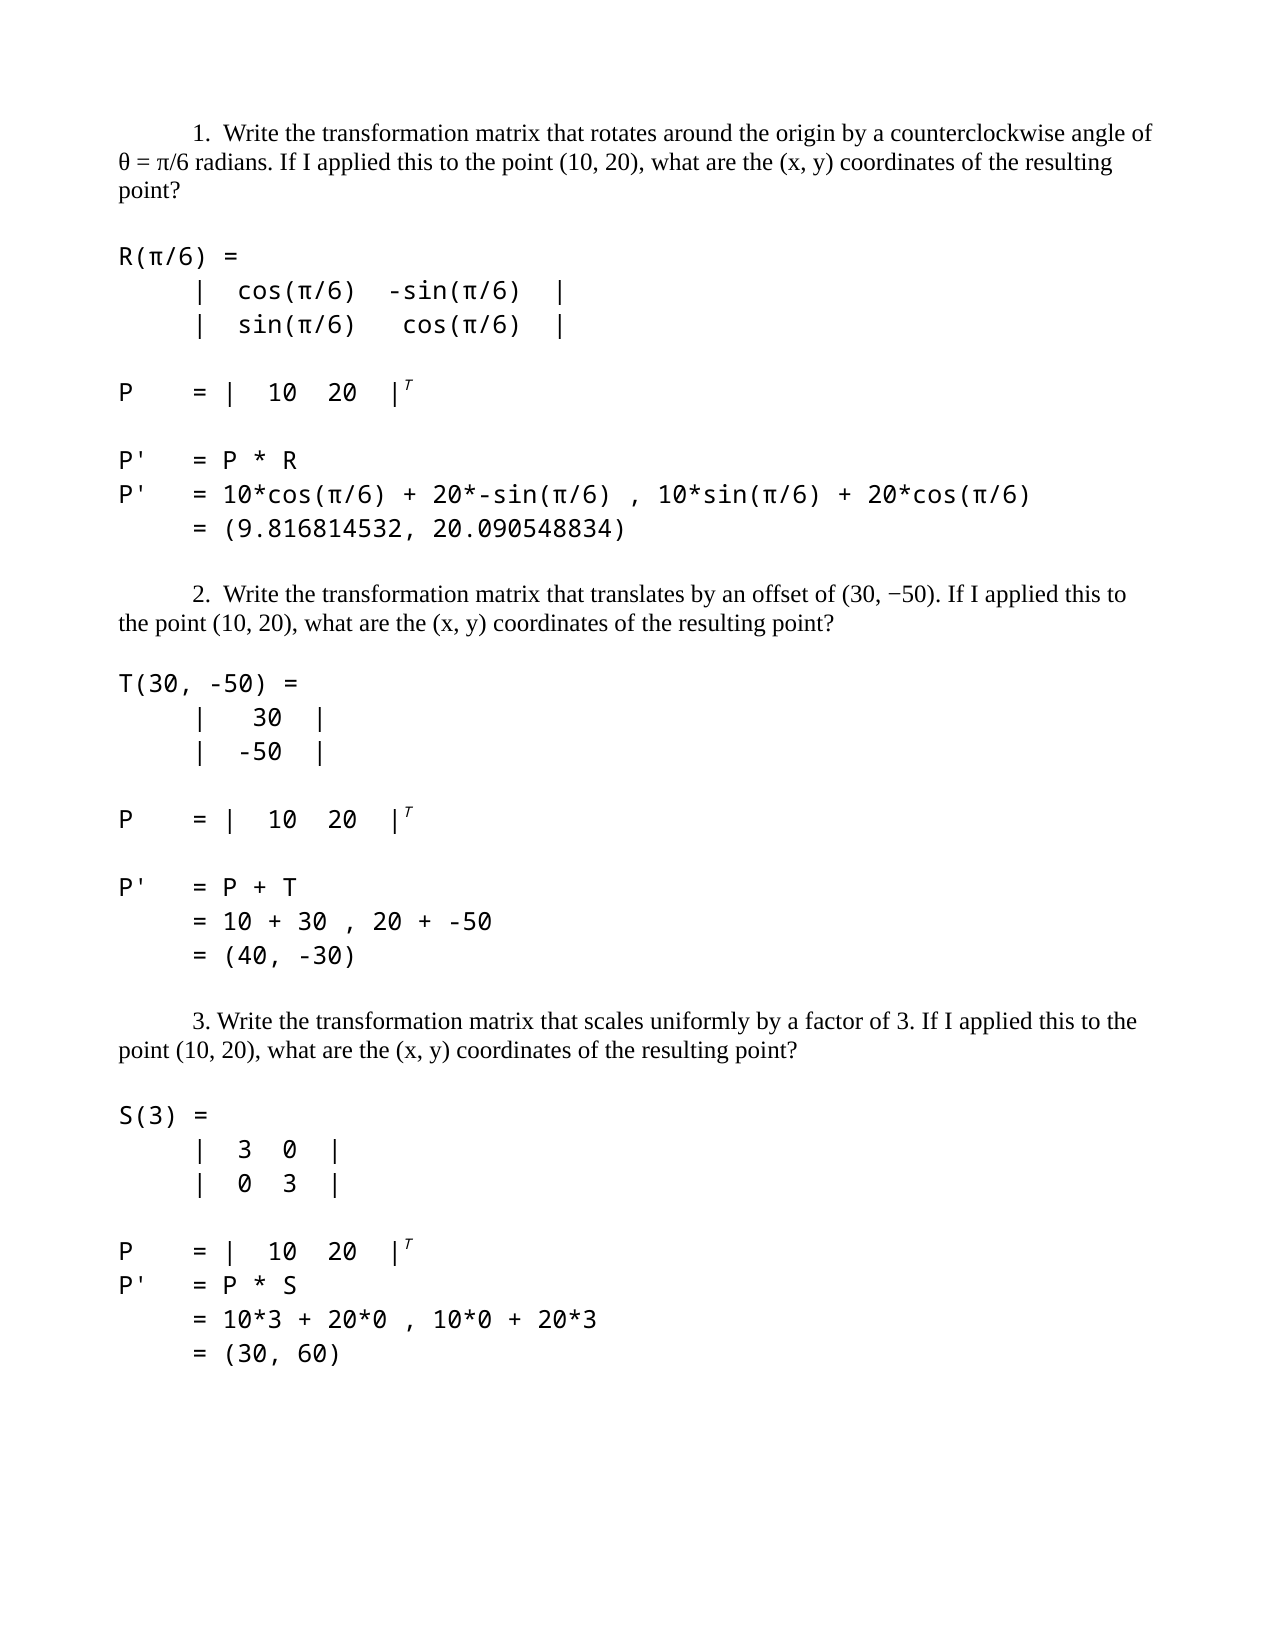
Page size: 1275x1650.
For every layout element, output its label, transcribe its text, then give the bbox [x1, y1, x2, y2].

text = (9.816814532, 20.090548834) [118, 511, 1157, 545]
text | 0 3 | [118, 1166, 1157, 1200]
text = 10*3 + 20*0 , 10*0 + 20*3 [118, 1302, 1157, 1336]
text = 10 + 30 , 20 + -50 [118, 904, 1157, 938]
text P = | 10 20 |T [118, 802, 1157, 836]
text 3. Write the transformation matrix that scales uniformly by a factor of 3. If I applied this to the point (10, 20), what are the (x, y) coordinates of the resulting point? [118, 1006, 1157, 1063]
text S(3) = [118, 1097, 1157, 1132]
text P = | 10 20 |T [118, 375, 1157, 409]
text | 30 | [118, 699, 1157, 733]
text T(30, -50) = [118, 665, 1157, 699]
text | sin(π/6) cos(π/6) | [118, 307, 1157, 341]
text 1. Write the transformation matrix that rotates around the origin by a counterclockwise angle of θ = π/6 radians. If I applied this to the point (10, 20), what are the (x, y) coordinates of the resulting point? [118, 118, 1157, 204]
text = (30, 60) [118, 1336, 1157, 1370]
text | 3 0 | [118, 1132, 1157, 1166]
text P' = P * R [118, 443, 1157, 477]
text 2. Write the transformation matrix that translates by an offset of (30, −50). If I applied this to the point (10, 20), what are the (x, y) coordinates of the resulting point? [118, 579, 1157, 637]
text | cos(π/6) -sin(π/6) | [118, 272, 1157, 307]
text P' = P * S [118, 1268, 1157, 1302]
text P = | 10 20 |T [118, 1234, 1157, 1268]
text | -50 | [118, 733, 1157, 767]
text P' = P + T [118, 870, 1157, 904]
text P' = 10*cos(π/6) + 20*-sin(π/6) , 10*sin(π/6) + 20*cos(π/6) [118, 477, 1157, 511]
text = (40, -30) [118, 938, 1157, 972]
text R(π/6) = [118, 238, 1157, 272]
